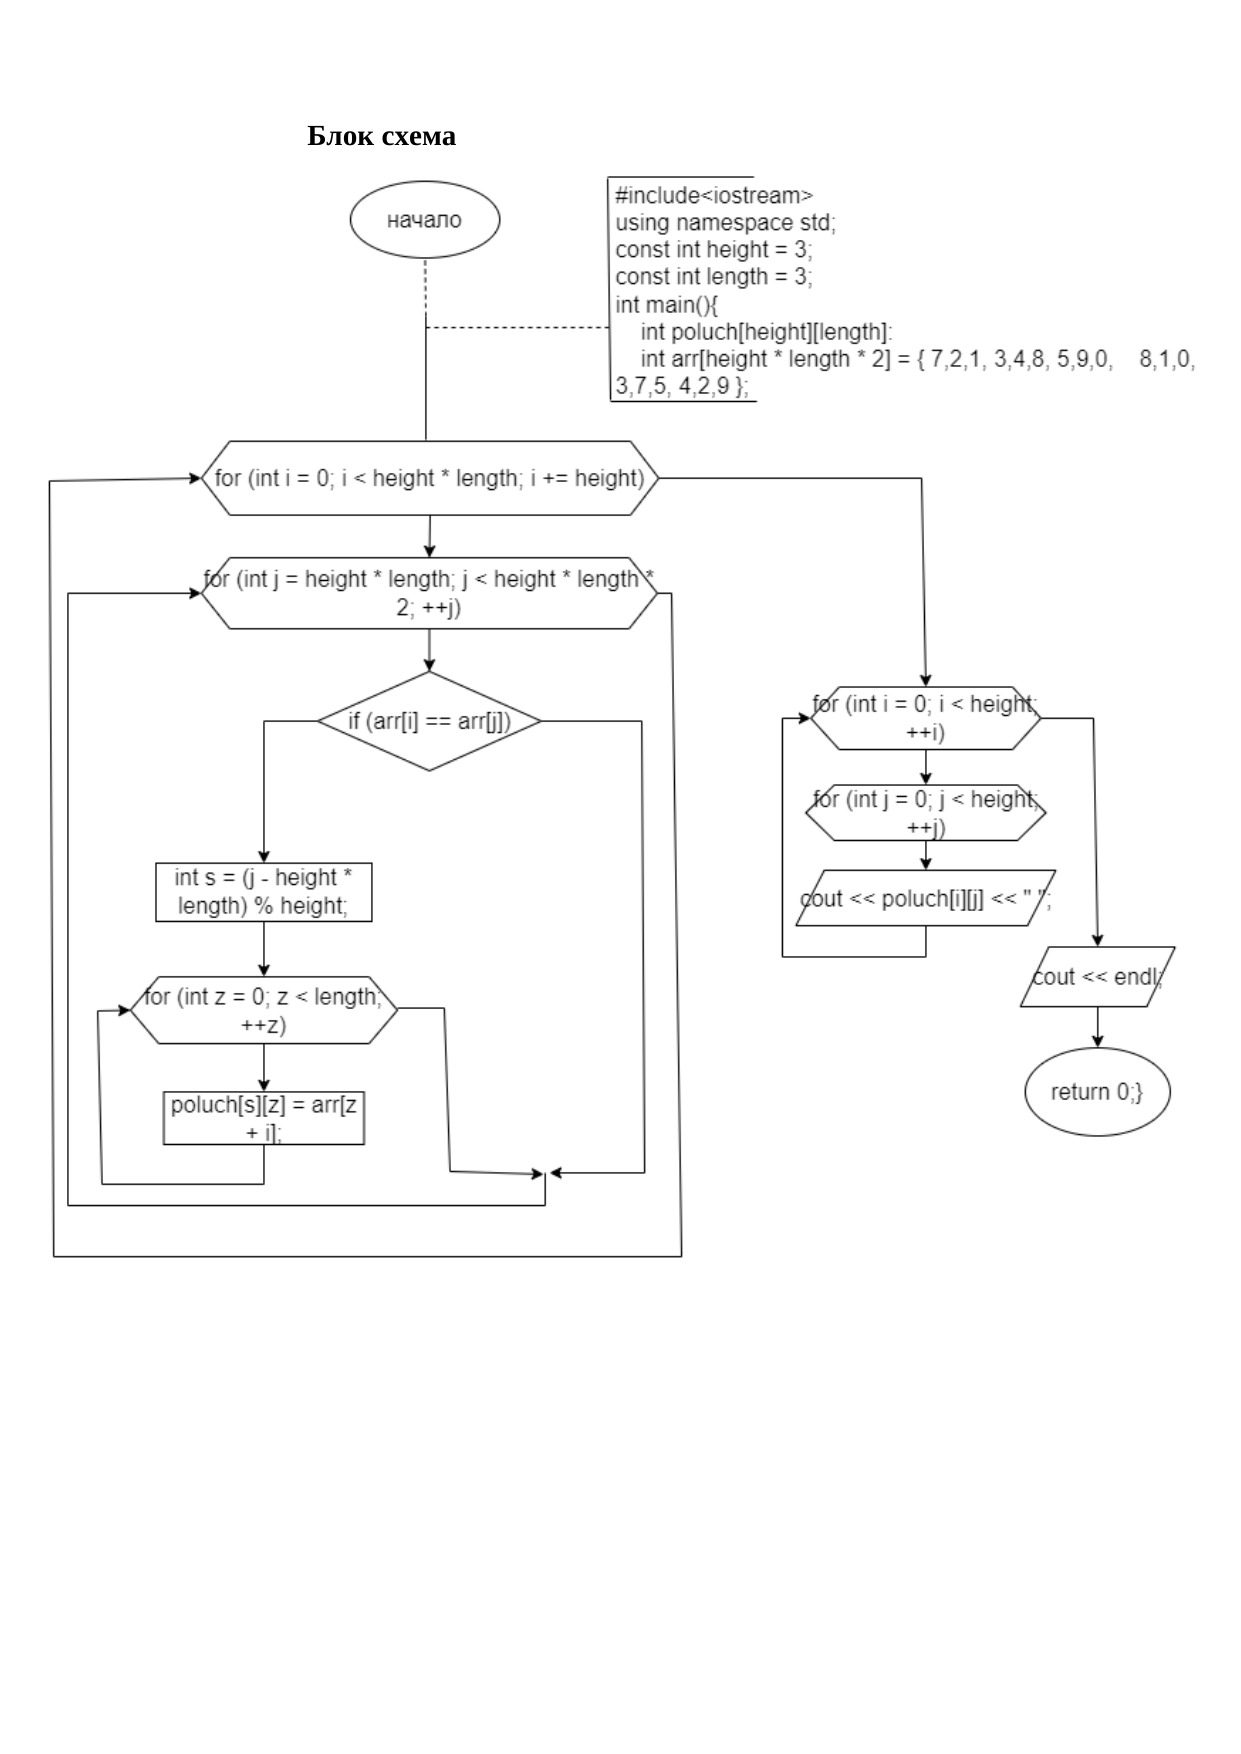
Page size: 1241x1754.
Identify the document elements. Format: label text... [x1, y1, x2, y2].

picture [39, 168, 1201, 1269]
text Блок схема [307, 118, 1122, 152]
